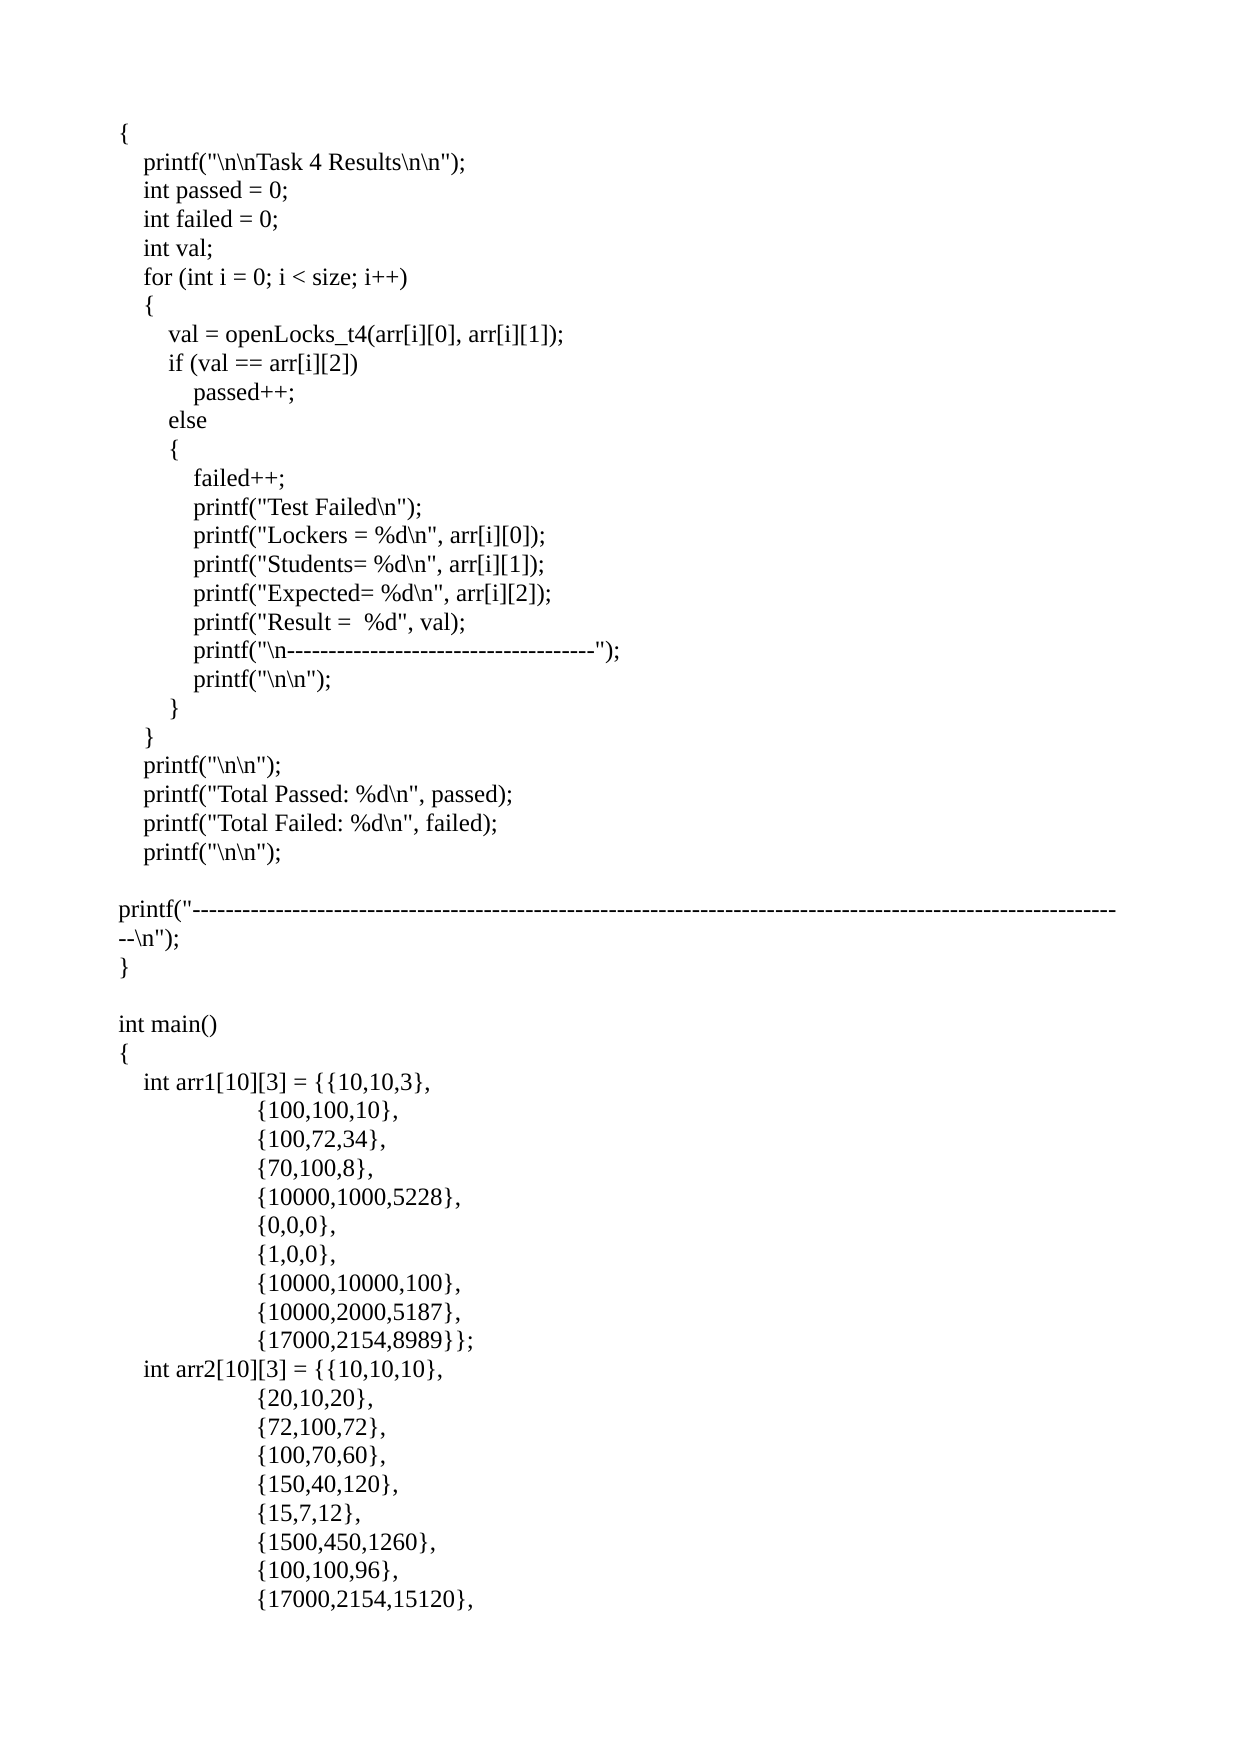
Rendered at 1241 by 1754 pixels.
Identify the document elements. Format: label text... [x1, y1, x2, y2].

text printf("-----------------------------------------------------------------------------------------------------------------\n"); [118, 866, 1122, 952]
text printf("\n\n"); [118, 751, 1122, 779]
text printf("Expected= %d\n", arr[i][2]); [118, 578, 1122, 607]
text { [118, 1038, 1122, 1067]
text { [118, 118, 1122, 147]
text {10000,1000,5228}, [118, 1182, 1122, 1211]
text printf("Test Failed\n"); [118, 492, 1122, 521]
text } [118, 693, 1122, 722]
text {0,0,0}, [118, 1211, 1122, 1239]
text int failed = 0; [118, 204, 1122, 233]
text printf("Lockers = %d\n", arr[i][0]); [118, 521, 1122, 549]
text {17000,2154,15120}, [118, 1584, 1122, 1613]
text {100,72,34}, [118, 1124, 1122, 1153]
text {20,10,20}, [118, 1383, 1122, 1412]
text for (int i = 0; i < size; i++) [118, 262, 1122, 291]
text printf("Total Passed: %d\n", passed); [118, 779, 1122, 808]
text printf("\n-------------------------------------"); [118, 636, 1122, 664]
text else [118, 406, 1122, 434]
text printf("\n\n"); [118, 837, 1122, 866]
text if (val == arr[i][2]) [118, 348, 1122, 377]
text {70,100,8}, [118, 1153, 1122, 1182]
text int arr1[10][3] = {{10,10,3}, [118, 1067, 1122, 1096]
text {10000,2000,5187}, [118, 1297, 1122, 1326]
text int arr2[10][3] = {{10,10,10}, [118, 1354, 1122, 1383]
text { [118, 434, 1122, 463]
text {100,100,10}, [118, 1096, 1122, 1124]
text { [118, 291, 1122, 319]
text {17000,2154,8989}}; [118, 1326, 1122, 1354]
text {100,70,60}, [118, 1441, 1122, 1469]
text } [118, 722, 1122, 751]
text printf("Total Failed: %d\n", failed); [118, 808, 1122, 837]
text {150,40,120}, [118, 1469, 1122, 1498]
text {1,0,0}, [118, 1239, 1122, 1268]
text printf("Result = %d", val); [118, 607, 1122, 636]
text val = openLocks_t4(arr[i][0], arr[i][1]); [118, 319, 1122, 348]
text printf("\n\nTask 4 Results\n\n"); [118, 147, 1122, 176]
text passed++; [118, 377, 1122, 406]
text {1500,450,1260}, [118, 1527, 1122, 1556]
text {72,100,72}, [118, 1412, 1122, 1441]
text int passed = 0; [118, 176, 1122, 204]
text } [118, 952, 1122, 981]
text failed++; [118, 463, 1122, 492]
text int main() [118, 1009, 1122, 1038]
text {100,100,96}, [118, 1556, 1122, 1584]
text {10000,10000,100}, [118, 1268, 1122, 1297]
text int val; [118, 233, 1122, 262]
text printf("\n\n"); [118, 664, 1122, 693]
text {15,7,12}, [118, 1498, 1122, 1527]
text printf("Students= %d\n", arr[i][1]); [118, 549, 1122, 578]
